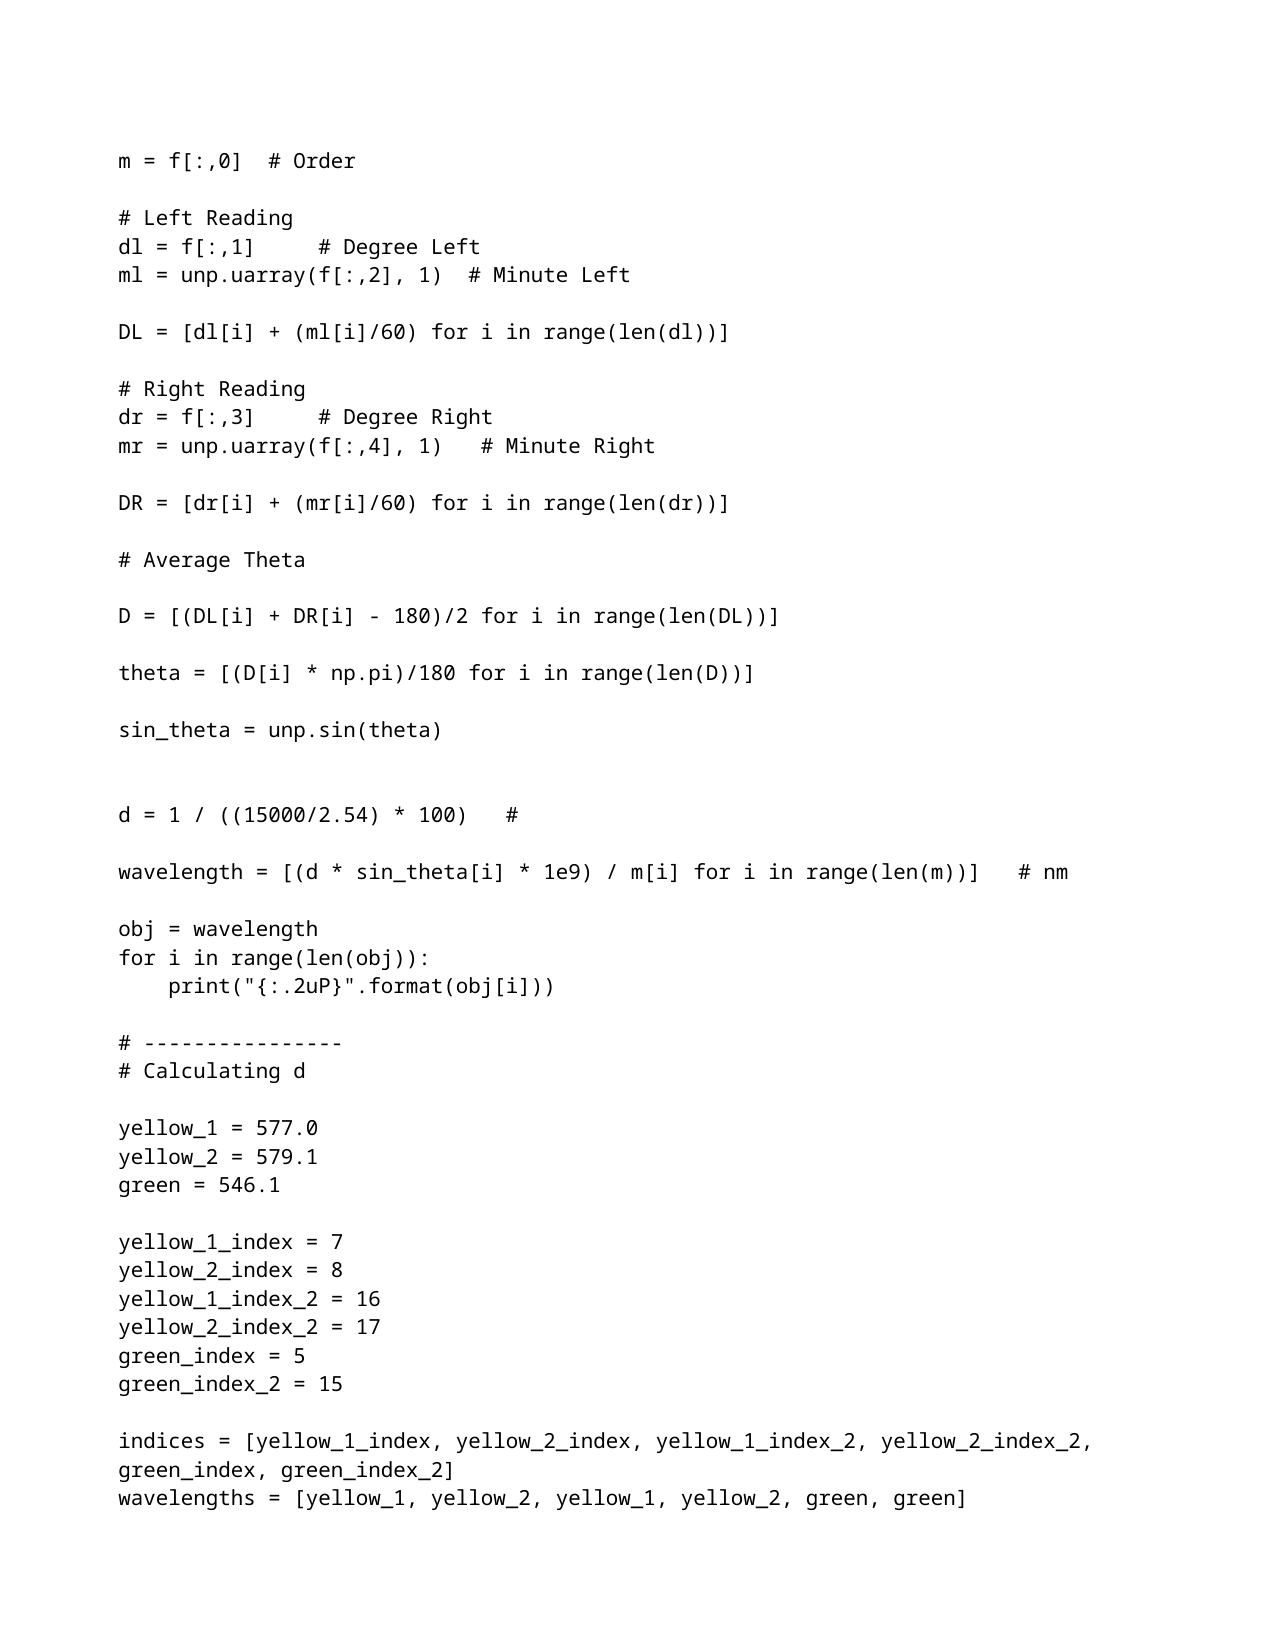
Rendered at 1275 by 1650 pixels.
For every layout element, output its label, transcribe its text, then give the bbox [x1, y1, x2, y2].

text wavelength = [(d * sin_theta[i] * 1e9) / m[i] for i in range(len(m))] # nm [118, 857, 1157, 886]
text D = [(DL[i] + DR[i] - 180)/2 for i in range(len(DL))] [118, 602, 1157, 630]
text yellow_2_index_2 = 17 [118, 1312, 1157, 1341]
text for i in range(len(obj)): [118, 943, 1157, 971]
text green = 546.1 [118, 1170, 1157, 1199]
text indices = [yellow_1_index, yellow_2_index, yellow_1_index_2, yellow_2_index_2, green_index, green_index_2] [118, 1426, 1157, 1483]
text dr = f[:,3] # Degree Right [118, 402, 1157, 431]
text green_index = 5 [118, 1341, 1157, 1369]
text yellow_1_index_2 = 16 [118, 1284, 1157, 1312]
text yellow_2 = 579.1 [118, 1142, 1157, 1170]
text obj = wavelength [118, 914, 1157, 943]
text mr = unp.uarray(f[:,4], 1) # Minute Right [118, 431, 1157, 459]
text d = 1 / ((15000/2.54) * 100) # [118, 801, 1157, 829]
text dl = f[:,1] # Degree Left [118, 232, 1157, 260]
text wavelengths = [yellow_1, yellow_2, yellow_1, yellow_2, green, green] [118, 1483, 1157, 1512]
text yellow_1 = 577.0 [118, 1113, 1157, 1142]
text sin_theta = unp.sin(theta) [118, 715, 1157, 744]
text print("{:.2uP}".format(obj[i])) [118, 971, 1157, 1000]
text yellow_1_index = 7 [118, 1227, 1157, 1256]
text # Left Reading [118, 203, 1157, 232]
text # Average Theta [118, 545, 1157, 573]
text theta = [(D[i] * np.pi)/180 for i in range(len(D))] [118, 658, 1157, 687]
text DR = [dr[i] + (mr[i]/60) for i in range(len(dr))] [118, 488, 1157, 516]
text ml = unp.uarray(f[:,2], 1) # Minute Left [118, 260, 1157, 289]
text # ---------------- [118, 1028, 1157, 1057]
text yellow_2_index = 8 [118, 1256, 1157, 1284]
text # Calculating d [118, 1057, 1157, 1085]
text green_index_2 = 15 [118, 1369, 1157, 1398]
text # Right Reading [118, 374, 1157, 402]
text DL = [dl[i] + (ml[i]/60) for i in range(len(dl))] [118, 317, 1157, 346]
text m = f[:,0] # Order [118, 147, 1157, 175]
